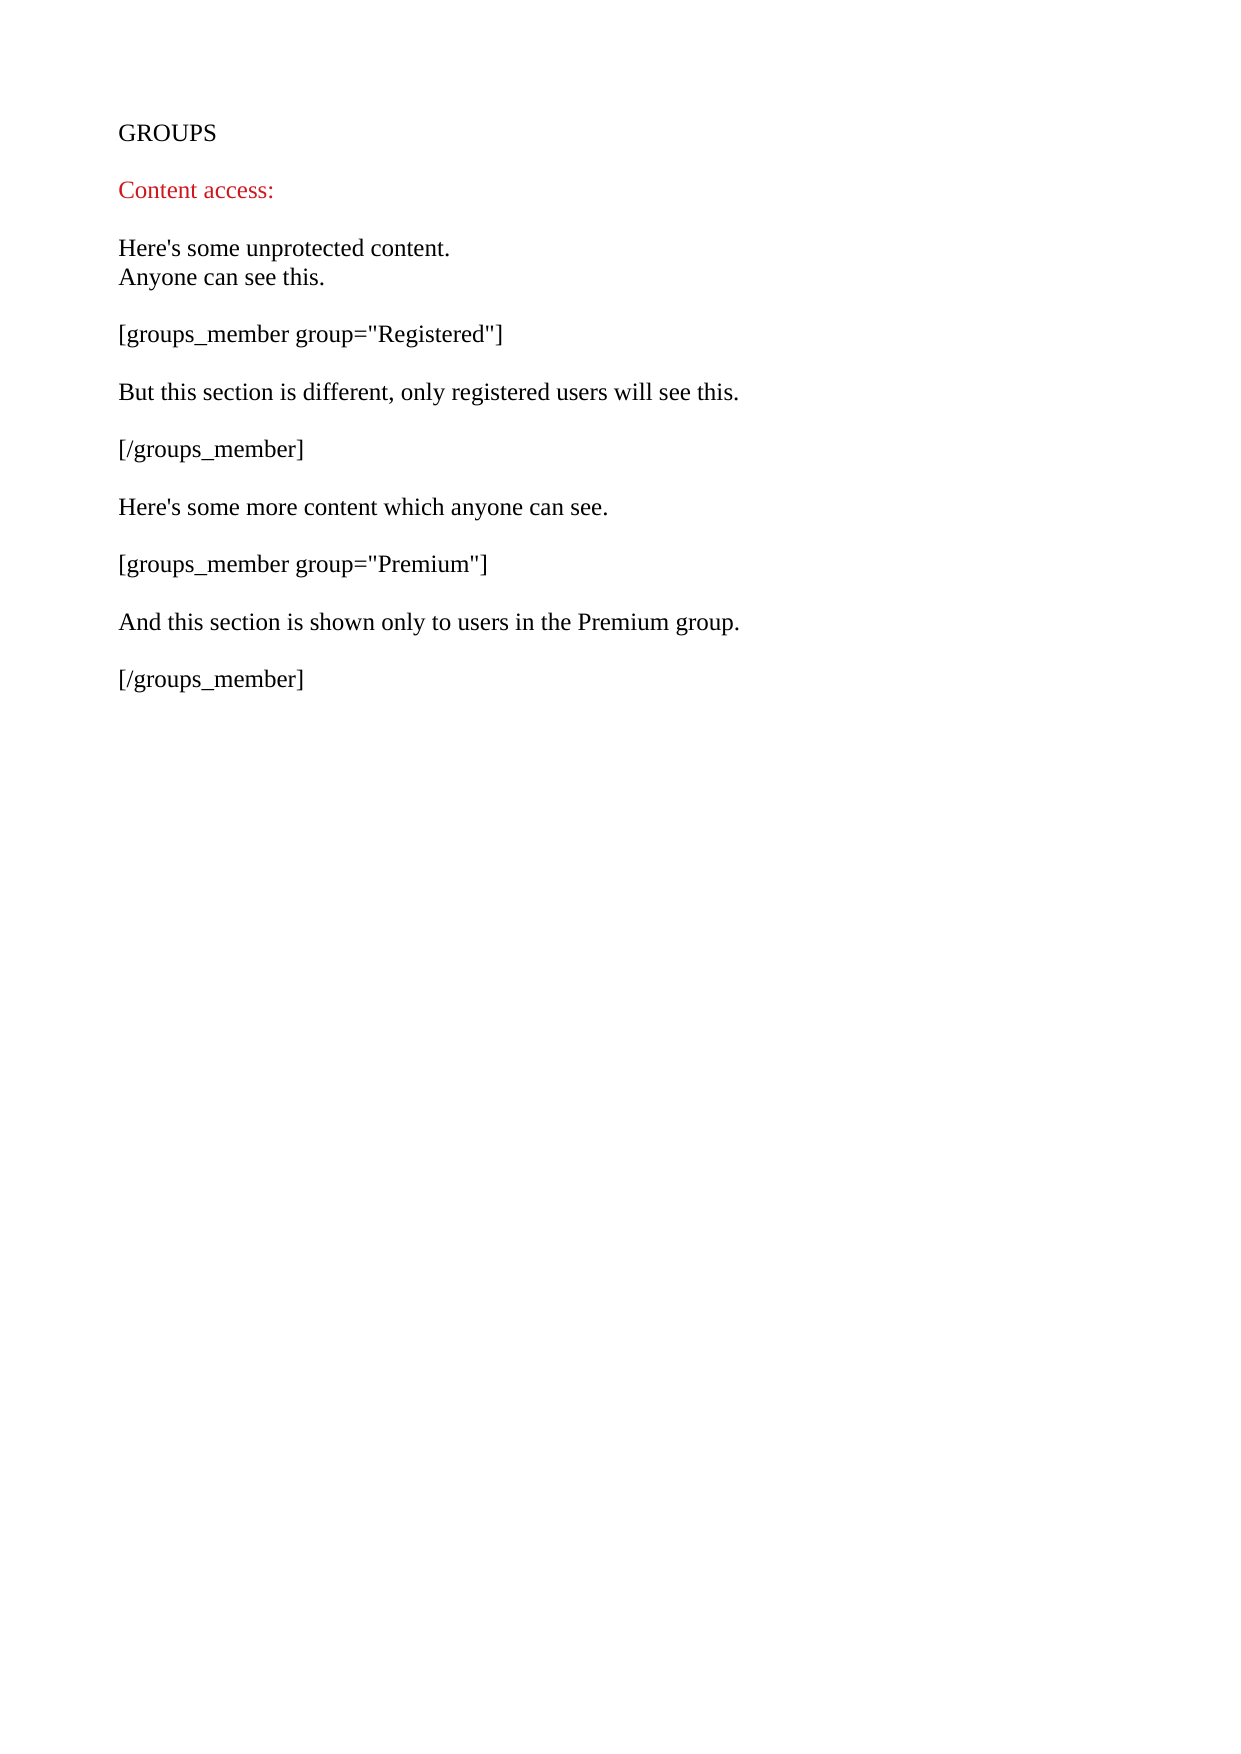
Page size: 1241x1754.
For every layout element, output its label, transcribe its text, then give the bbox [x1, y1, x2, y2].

text Anyone can see this. [118, 262, 1122, 291]
text [/groups_member] [118, 434, 1122, 463]
text [groups_member group="Premium"] [118, 549, 1122, 578]
text But this section is different, only registered users will see this. [118, 377, 1122, 406]
text Content access: [118, 176, 1122, 204]
text [groups_member group="Registered"] [118, 319, 1122, 348]
text Here's some more content which anyone can see. [118, 492, 1122, 521]
text And this section is shown only to users in the Premium group. [118, 607, 1122, 636]
text [/groups_member] [118, 664, 1122, 693]
text Here's some unprotected content. [118, 233, 1122, 262]
text GROUPS [118, 118, 1122, 147]
